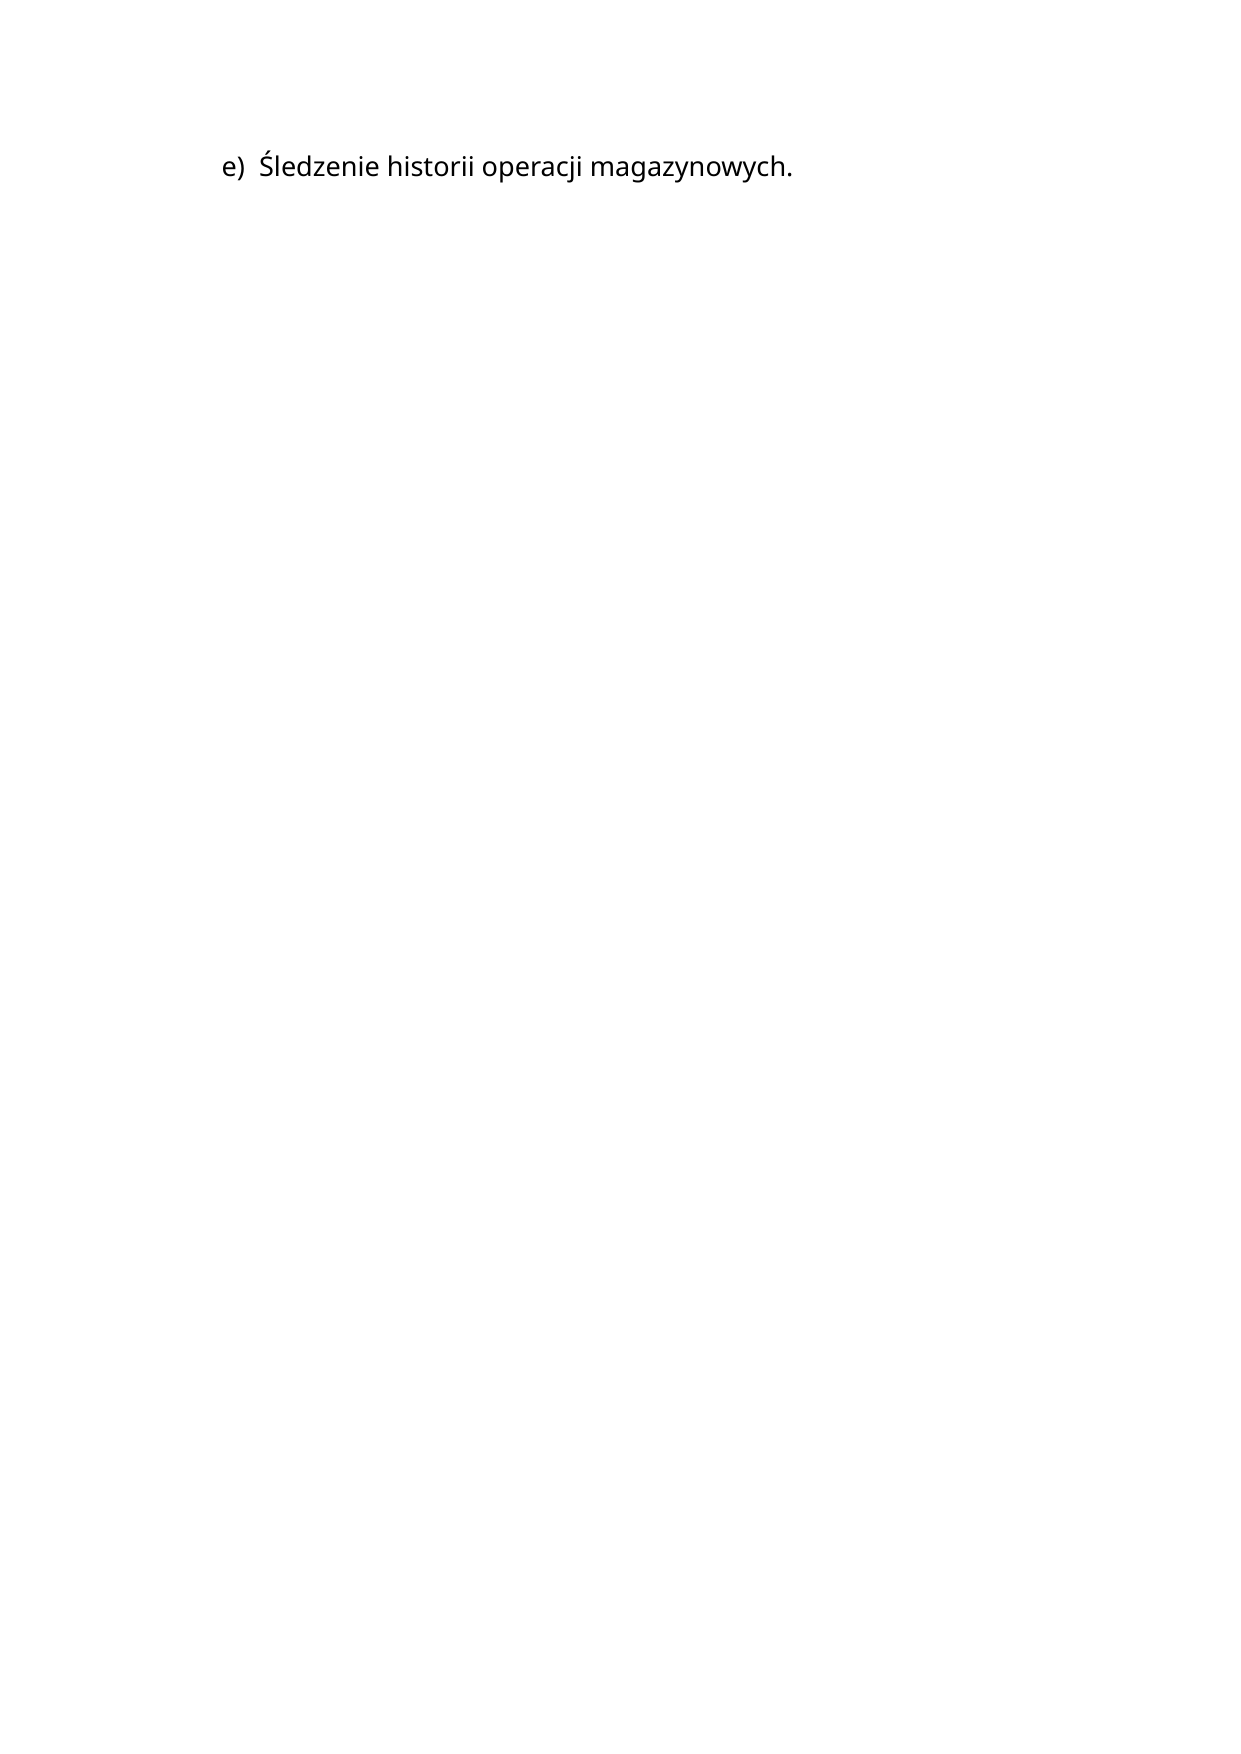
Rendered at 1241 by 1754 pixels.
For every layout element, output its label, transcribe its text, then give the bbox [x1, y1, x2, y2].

list Śledzenie historii operacji magazynowych. [221, 148, 1093, 184]
